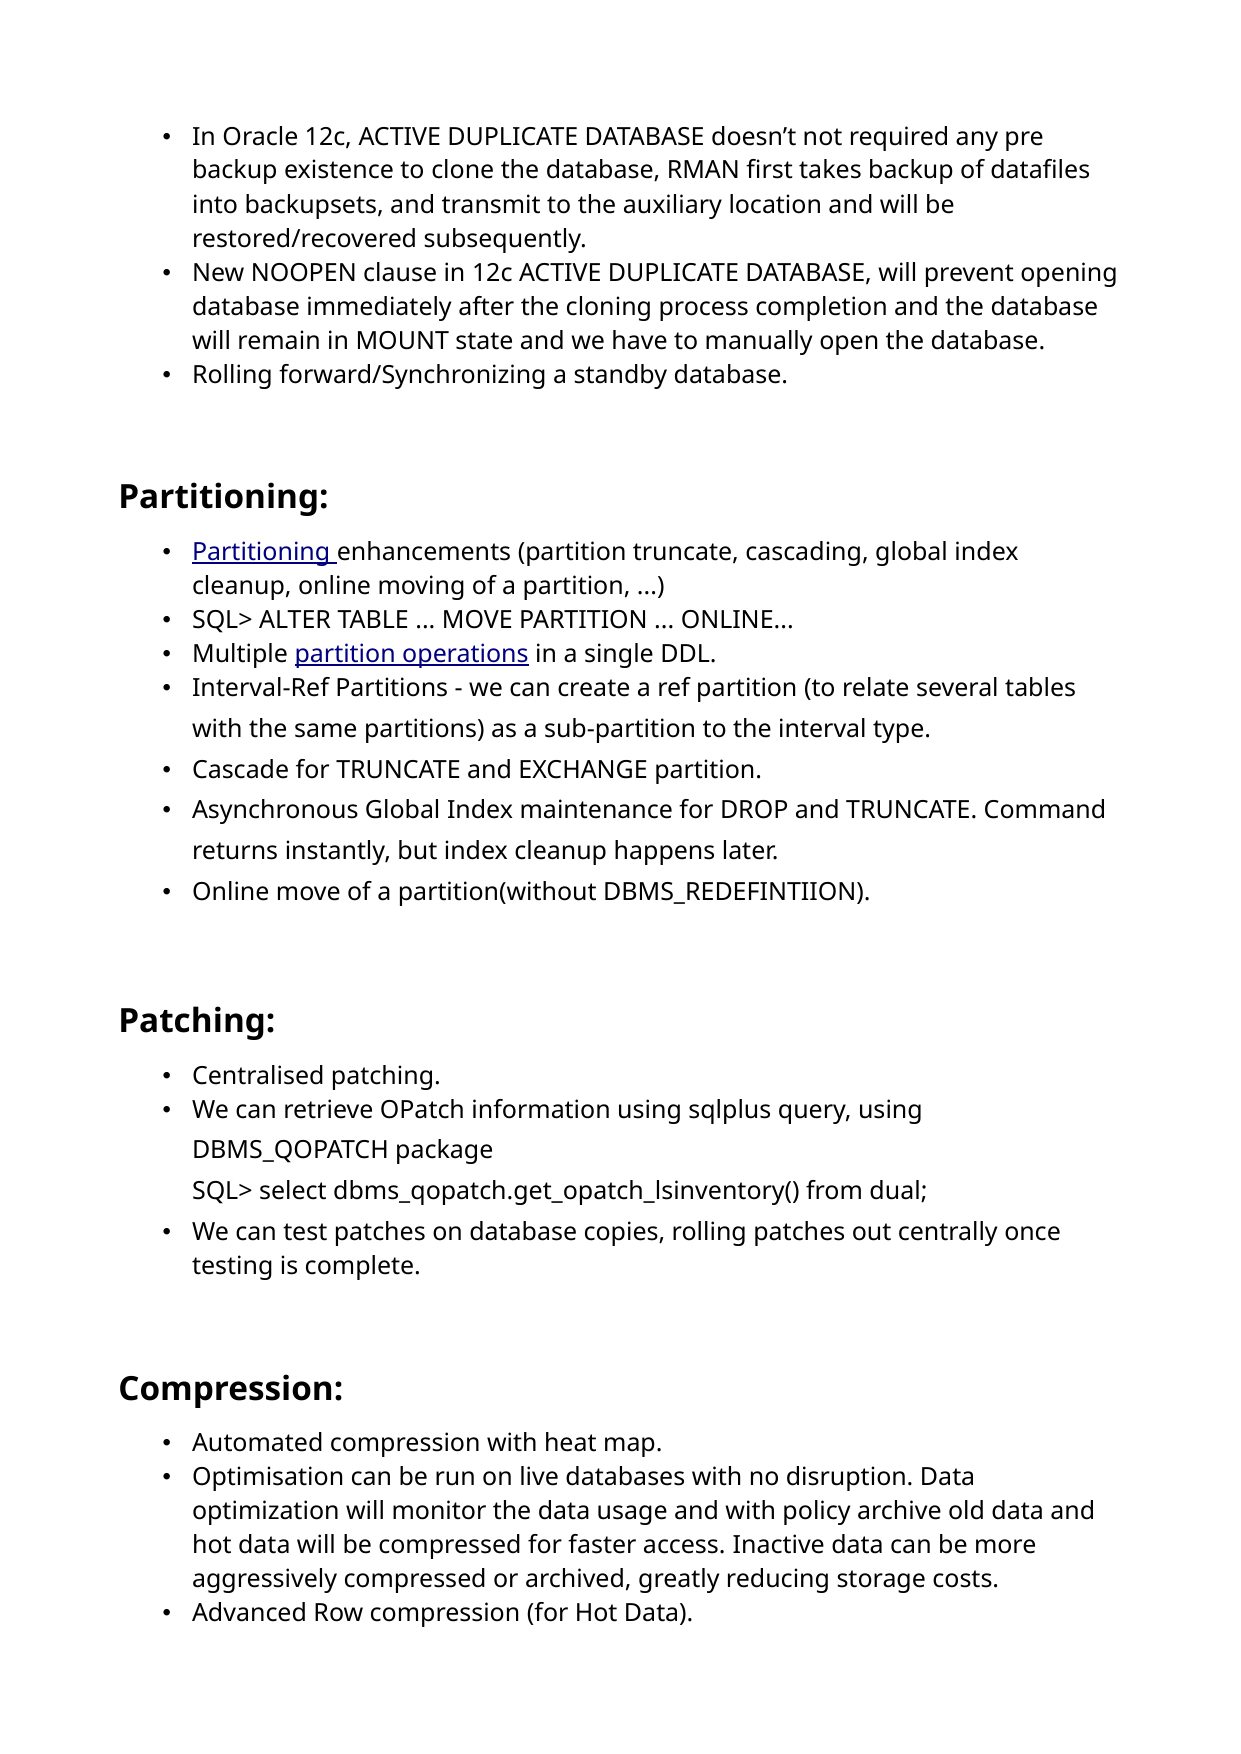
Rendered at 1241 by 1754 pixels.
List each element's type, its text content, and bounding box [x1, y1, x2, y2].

list Online move of a partition(without DBMS_REDEFINTIION). [162, 874, 1122, 908]
list SQL> ALTER TABLE ... MOVE PARTITION ... ONLINE... [162, 601, 1122, 636]
list Optimisation can be run on live databases with no disruption. Data optimization will monitor the data usage and with policy archive old data and hot data will be compressed for faster access. Inactive data can be more aggressively compressed or archived, greatly reducing storage costs. [162, 1459, 1122, 1595]
list Multiple partition operations in a single DDL. [162, 636, 1122, 669]
list Advanced Row compression (for Hot Data). [162, 1595, 1122, 1629]
text Compression: [118, 1297, 1122, 1410]
list Centralised patching. [162, 1057, 1122, 1091]
list Partitioning enhancements (partition truncate, cascading, global index cleanup, online moving of a partition, ...) [162, 533, 1122, 601]
list We can test patches on database copies, rolling patches out centrally once testing is complete. [162, 1214, 1122, 1282]
list Automated compression with heat map. [162, 1425, 1122, 1459]
list Cascade for TRUNCATE and EXCHANGE partition. [162, 751, 1122, 785]
list Interval-Ref Partitions - we can create a ref partition (to relate several tables with the same partitions) as a sub-partition to the interval type. [162, 669, 1122, 744]
list Rolling forward/Synchronizing a standby database. [162, 357, 1122, 391]
list We can retrieve OPatch information using sqlplus query, using DBMS_QOPATCH package SQL> select dbms_qopatch.get_opatch_lsinventory() from dual; [162, 1091, 1122, 1207]
text Patching: [118, 929, 1122, 1043]
list Asynchronous Global Index maintenance for DROP and TRUNCATE. Command returns instantly, but index cleanup happens later. [162, 792, 1122, 867]
list In Oracle 12c, ACTIVE DUPLICATE DATABASE doesn’t not required any pre backup existence to clone the database, RMAN first takes backup of datafiles into backupsets, and transmit to the auxiliary location and will be restored/recovered subsequently. [162, 118, 1122, 254]
list New NOOPEN clause in 12c ACTIVE DUPLICATE DATABASE, will prevent opening database immediately after the cloning process completion and the database will remain in MOUNT state and we have to manually open the database. [162, 254, 1122, 357]
text Partitioning: [118, 405, 1122, 519]
